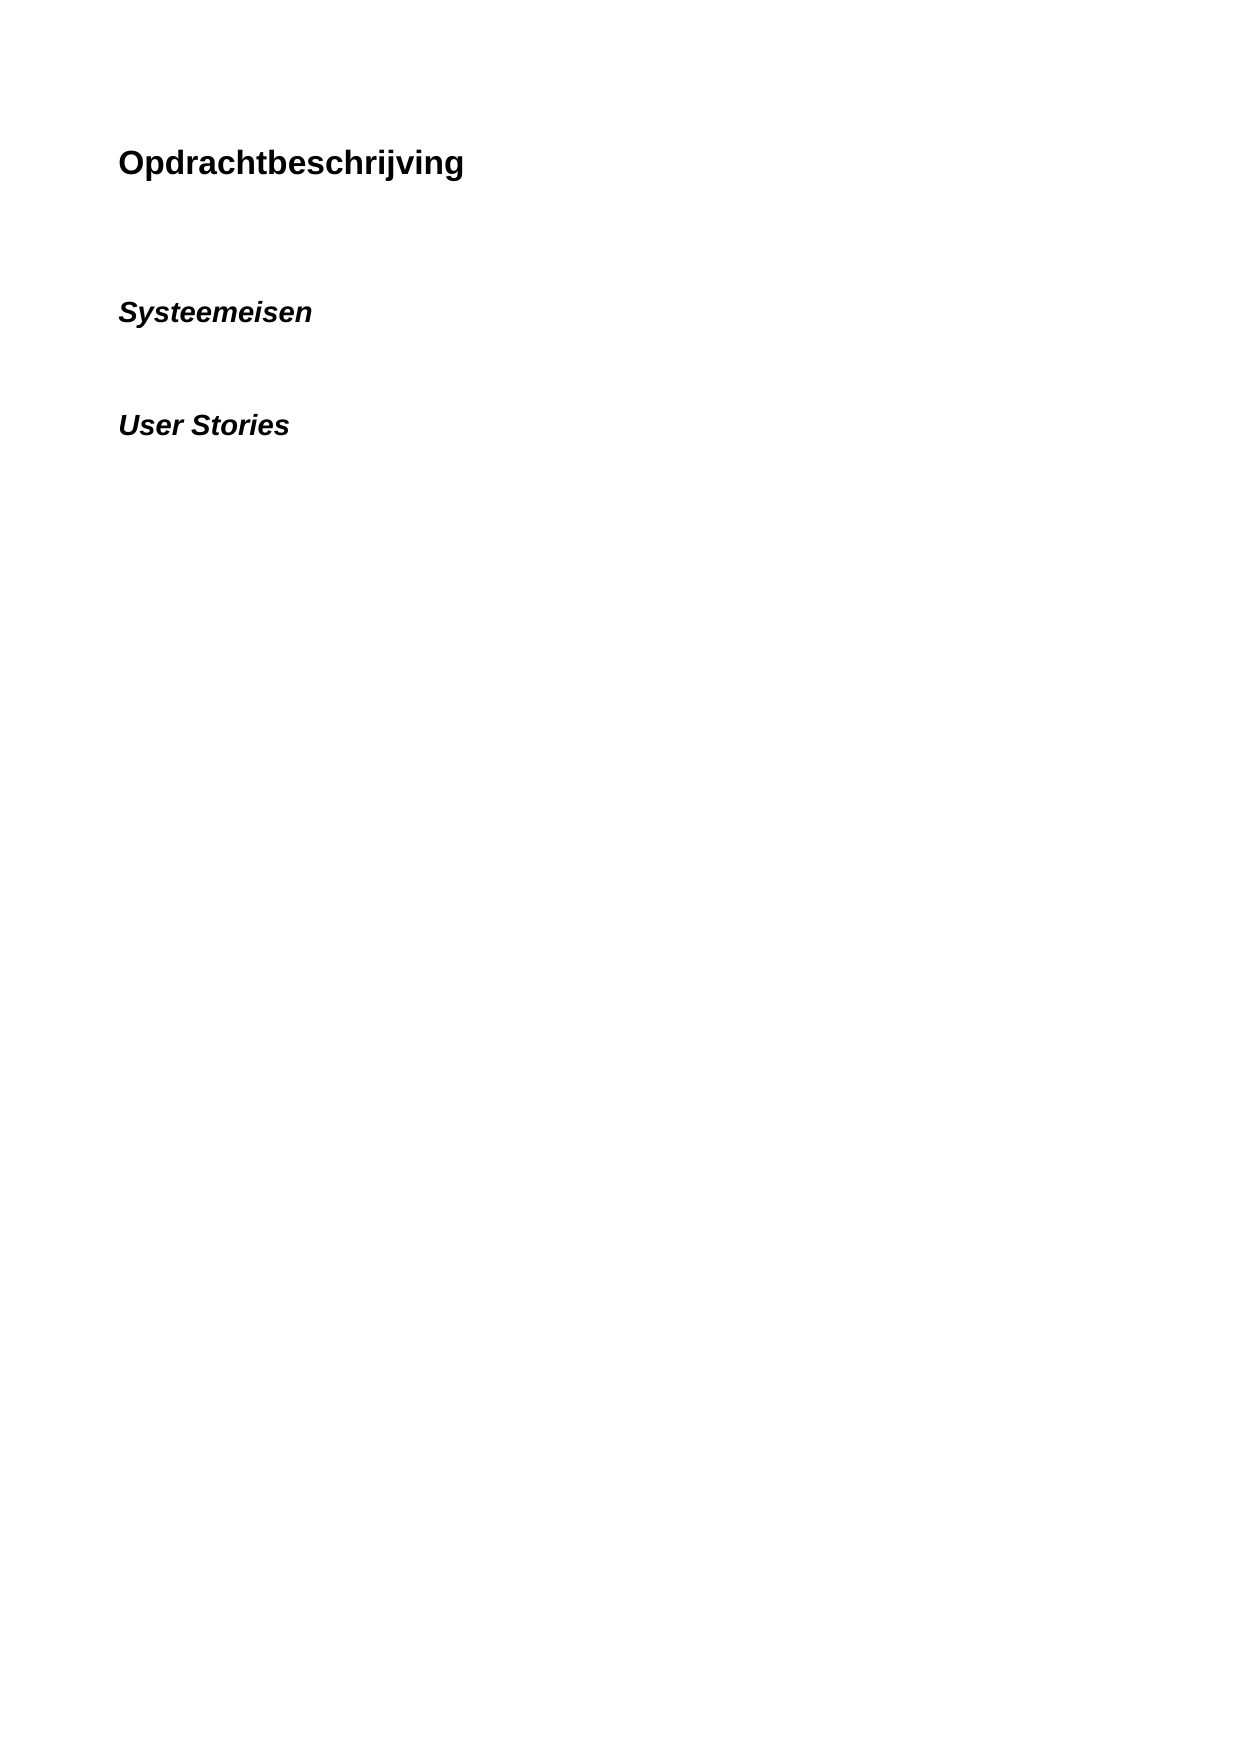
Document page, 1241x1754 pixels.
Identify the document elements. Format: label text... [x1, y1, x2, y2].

subtitle User Stories [118, 408, 1122, 441]
subtitle Opdrachtbeschrijving [118, 143, 1122, 182]
subtitle Systeemeisen [118, 295, 1122, 329]
